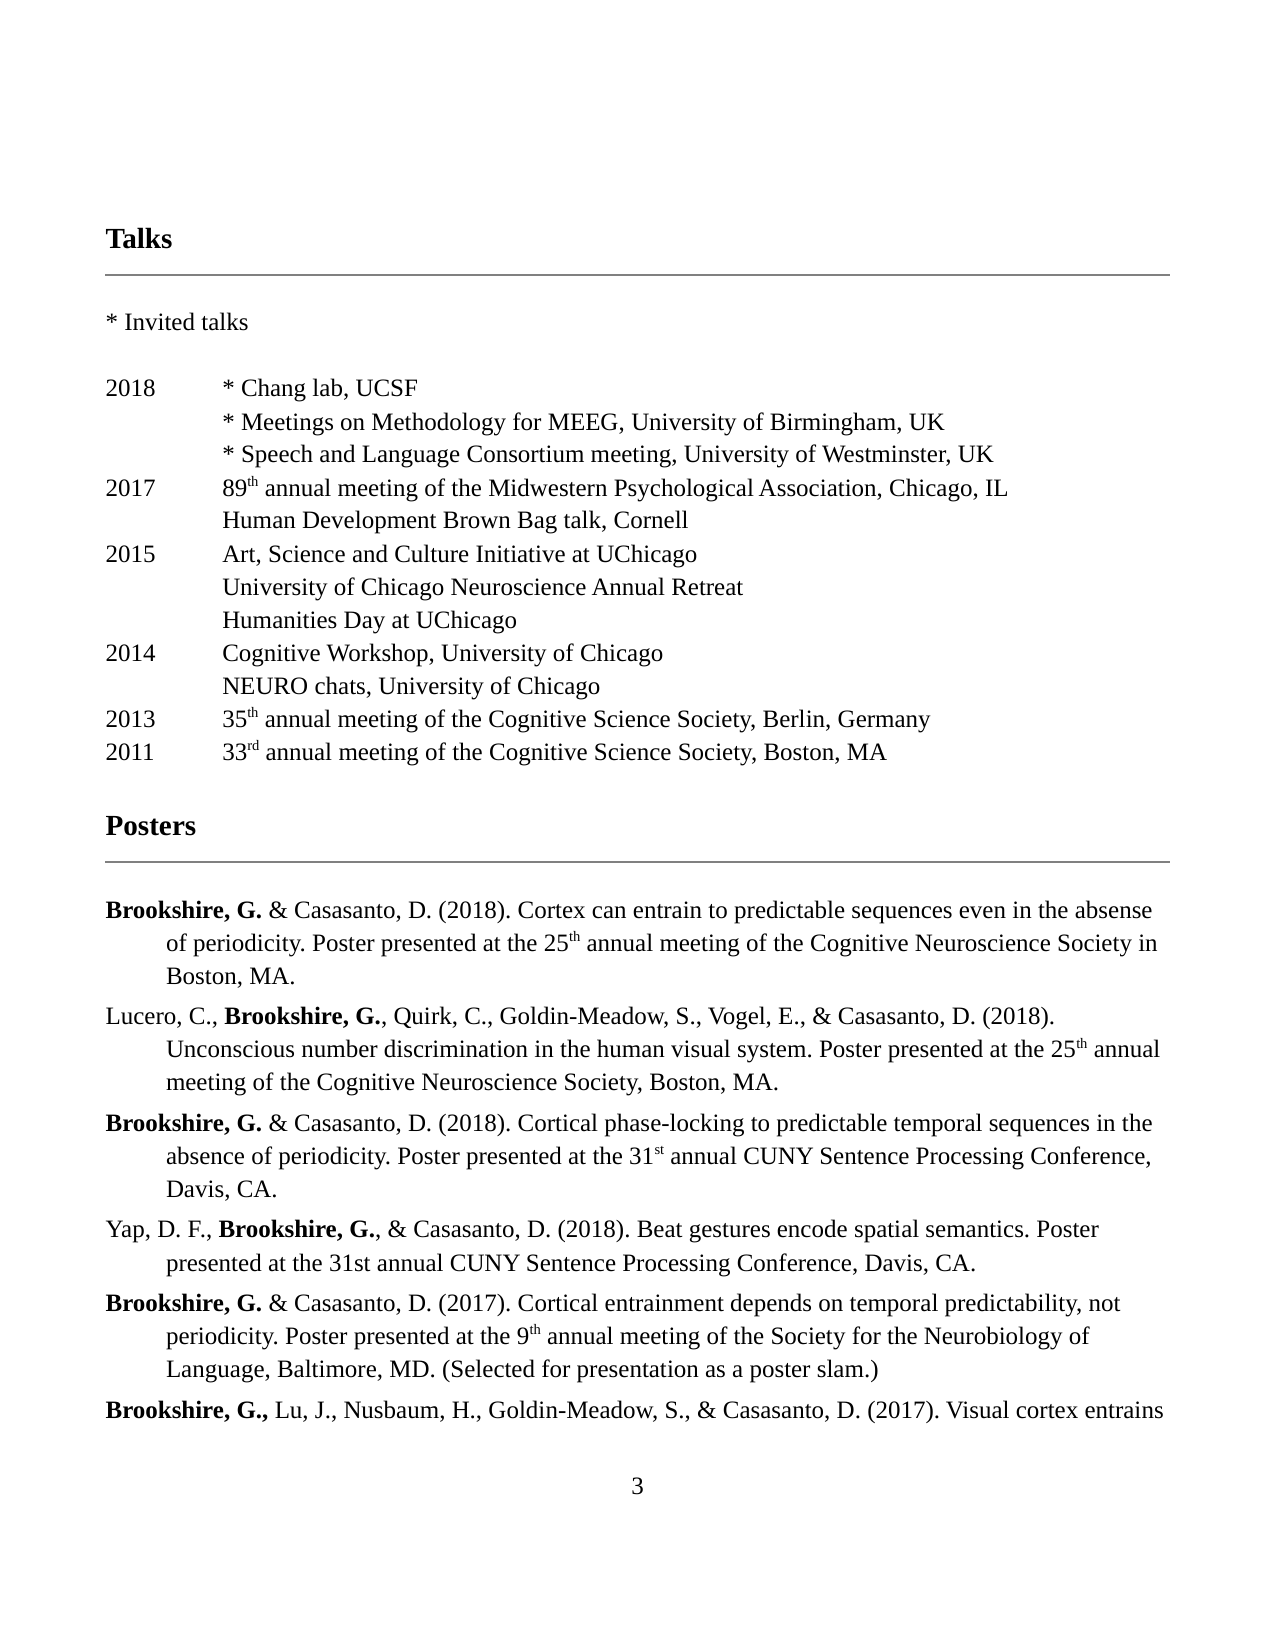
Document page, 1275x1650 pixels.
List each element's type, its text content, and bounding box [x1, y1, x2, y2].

text Lucero, C., Brookshire, G., Quirk, C., Goldin-Meadow, S., Vogel, E., & Casasanto, D. (2018). Unconscious number discrimination in the human visual system. Poster presented at the 25th annual meeting of the Cognitive Neuroscience Society, Boston, MA. [105, 1001, 1170, 1096]
text Humanities Day at UChicago [105, 605, 1170, 633]
text Brookshire, G., Lu, J., Nusbaum, H., Goldin-Meadow, S., & Casasanto, D. (2017). Visual cortex entrains [105, 1395, 1170, 1423]
text * Meetings on Methodology for MEEG, University of Birmingham, UK [105, 407, 1170, 435]
text 2015 Art, Science and Culture Initiative at UChicago [105, 539, 1170, 567]
text 2013 35th annual meeting of the Cognitive Science Society, Berlin, Germany [105, 704, 1170, 732]
text * Invited talks [105, 307, 1170, 336]
text 2018 * Chang lab, UCSF [105, 373, 1170, 402]
text Brookshire, G. & Casasanto, D. (2018). Cortical phase-locking to predictable temporal sequences in the absence of periodicity. Poster presented at the 31st annual CUNY Sentence Processing Conference, Davis, CA. [105, 1108, 1170, 1203]
text 2017 89th annual meeting of the Midwestern Psychological Association, Chicago, IL [105, 473, 1170, 501]
text NEURO chats, University of Chicago [105, 671, 1170, 699]
text Talks [105, 221, 1170, 254]
text Brookshire, G. & Casasanto, D. (2018). Cortex can entrain to predictable sequences even in the absense of periodicity. Poster presented at the 25th annual meeting of the Cognitive Neuroscience Society in Boston, MA. [105, 895, 1170, 990]
text University of Chicago Neuroscience Annual Retreat [105, 572, 1170, 600]
text 2014 Cognitive Workshop, University of Chicago [105, 638, 1170, 666]
text Posters [105, 808, 1170, 842]
text * Speech and Language Consortium meeting, University of Westminster, UK [105, 439, 1170, 468]
text Brookshire, G. & Casasanto, D. (2017). Cortical entrainment depends on temporal predictability, not periodicity. Poster presented at the 9th annual meeting of the Society for the Neurobiology of Language, Baltimore, MD. (Selected for presentation as a poster slam.) [105, 1288, 1170, 1383]
text Human Development Brown Bag talk, Cornell [105, 506, 1170, 534]
text 2011 33rd annual meeting of the Cognitive Science Society, Boston, MA [105, 737, 1170, 766]
text Yap, D. F., Brookshire, G., & Casasanto, D. (2018). Beat gestures encode spatial semantics. Poster presented at the 31st annual CUNY Sentence Processing Conference, Davis, CA. [105, 1214, 1170, 1276]
